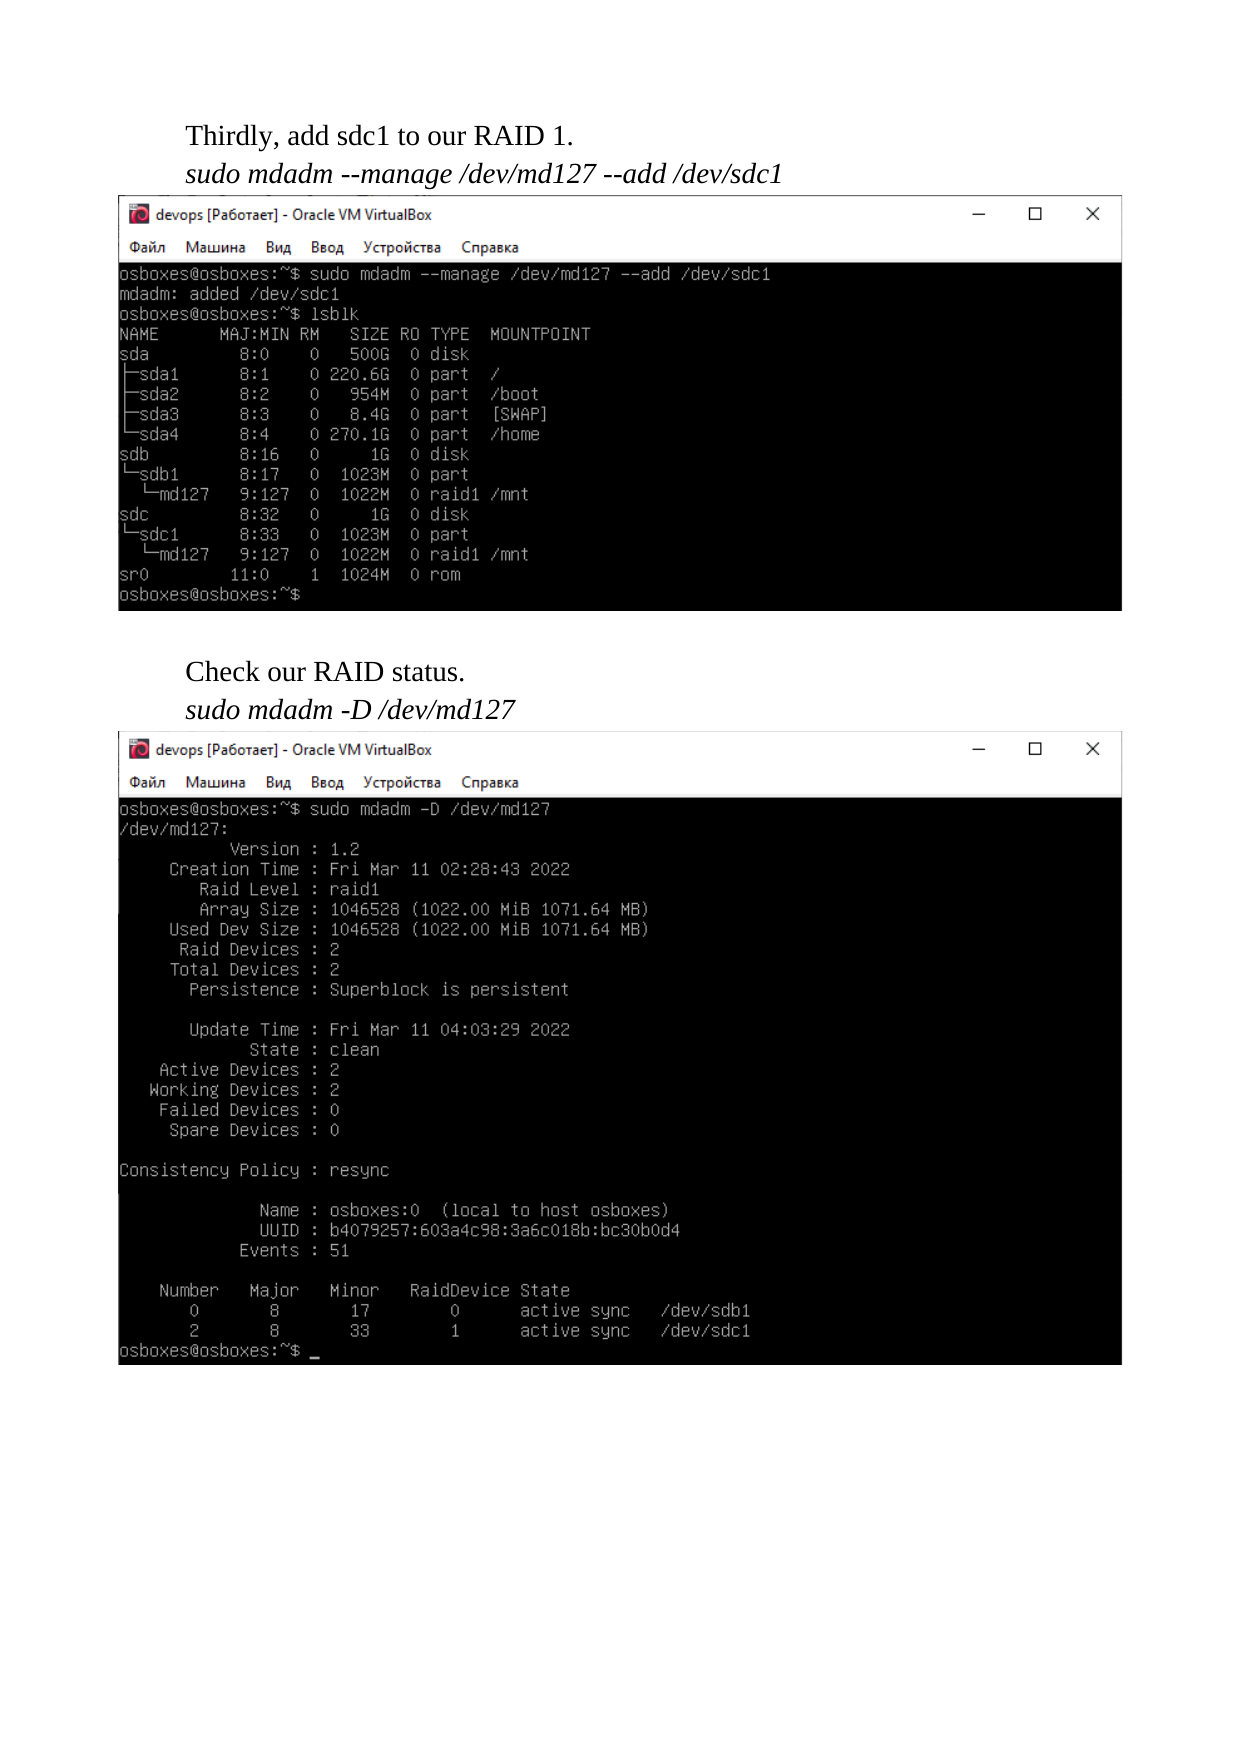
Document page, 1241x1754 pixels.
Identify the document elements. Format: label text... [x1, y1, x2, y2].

picture [118, 731, 1123, 1365]
picture [118, 195, 1123, 611]
text Thirdly, add sdc1 to our RAID 1. [118, 118, 1122, 152]
text sudo mdadm --manage /dev/md127 --add /dev/sdc1 [118, 157, 1122, 190]
text sudo mdadm -D /dev/md127 [118, 692, 1122, 726]
text Check our RAID status. [118, 654, 1122, 687]
